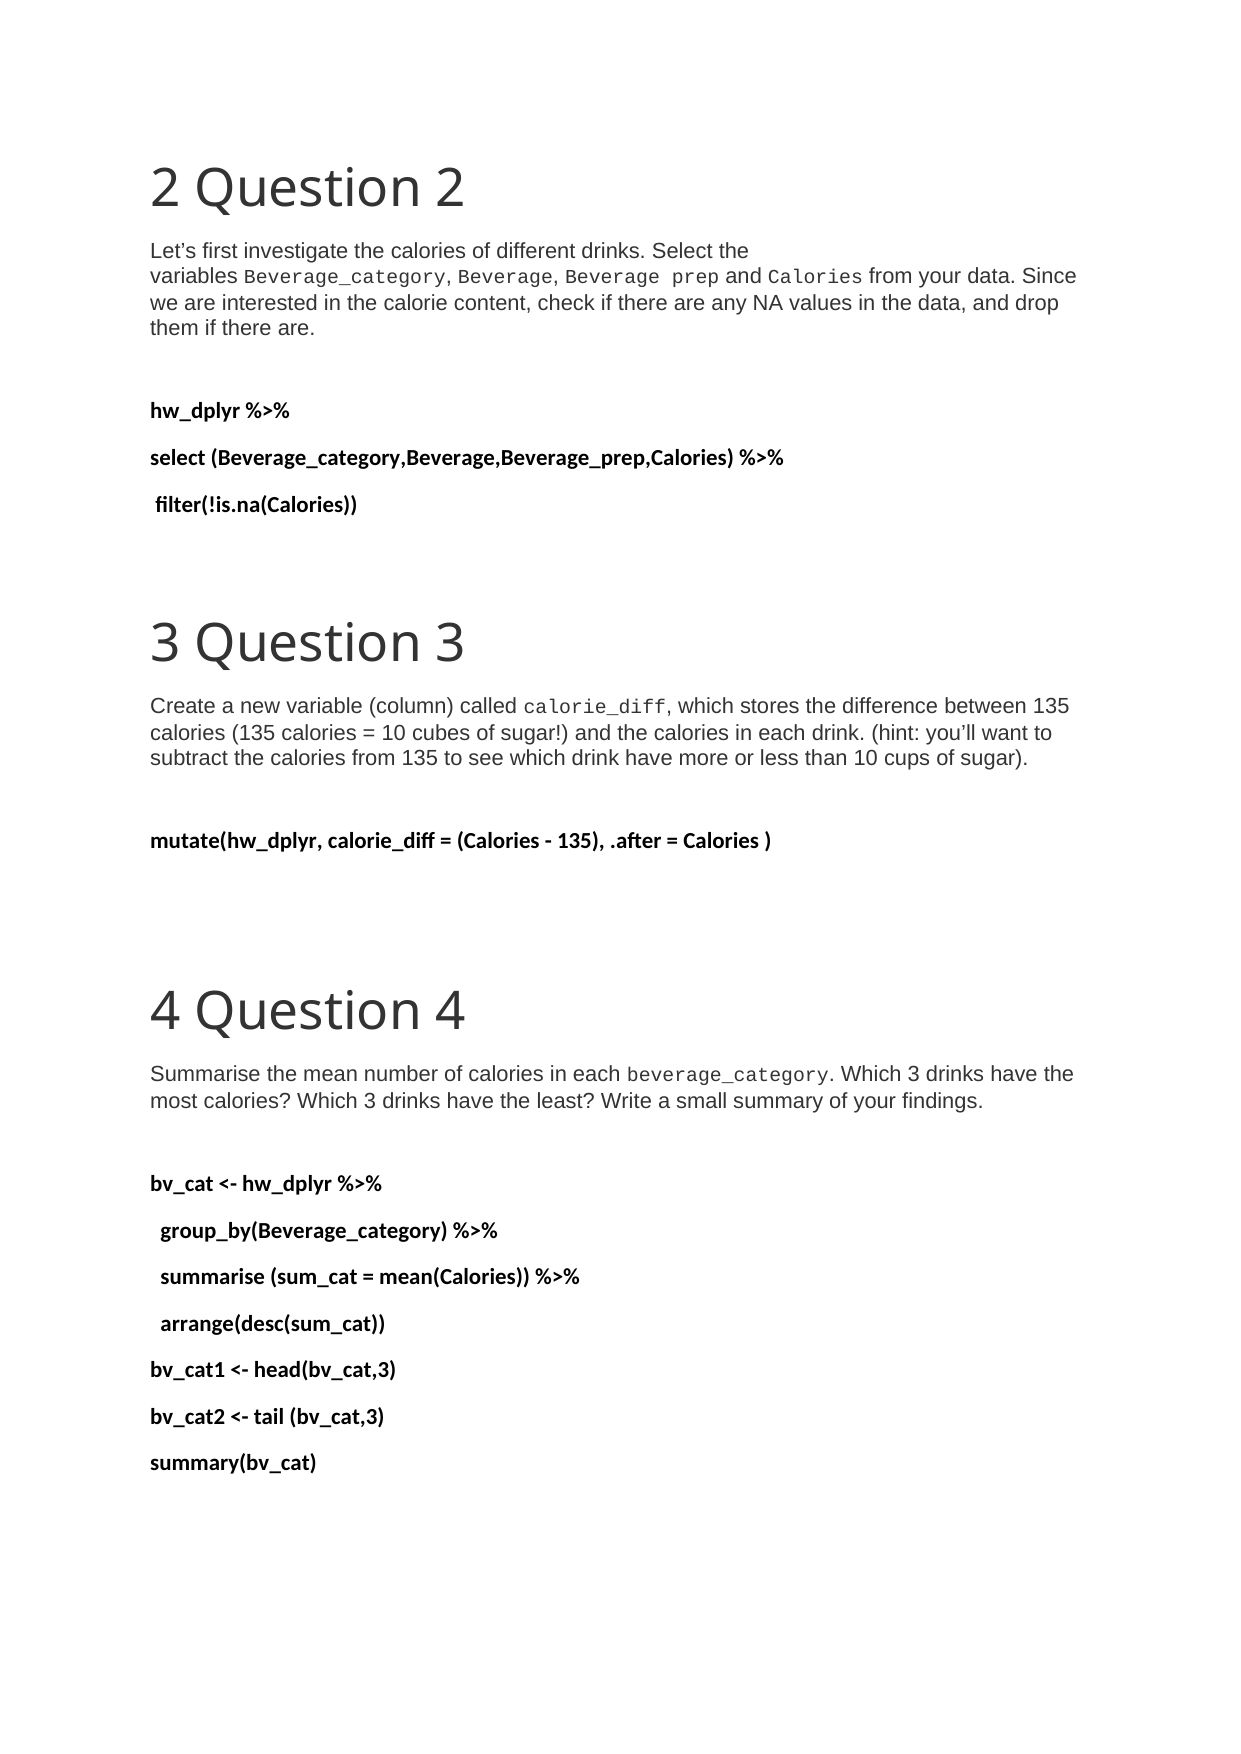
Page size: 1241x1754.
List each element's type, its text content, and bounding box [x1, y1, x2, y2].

subtitle 4 Question 4 [150, 973, 1090, 1045]
text arrange(desc(sum_cat)) [150, 1309, 1090, 1337]
text bv_cat <- hw_dplyr %>% [150, 1169, 1090, 1197]
subtitle 2 Question 2 [150, 150, 1090, 222]
text Create a new variable (column) called calorie_diff, which stores the difference between 135 calories (135 calories = 10 cubes of sugar!) and the calories in each drink. (hint: you’ll want to subtract the calories from 135 to see which drink have more or less than 10 cups of sugar). [150, 693, 1090, 770]
text bv_cat1 <- head(bv_cat,3) [150, 1355, 1090, 1383]
text group_by(Beverage_category) %>% [150, 1216, 1090, 1244]
text Let’s first investigate the calories of different drinks. Select the variables Beverage_category, Beverage, Beverage prep and Calories from your data. Since we are interested in the calorie content, check if there are any NA values in the data, and drop them if there are. [150, 238, 1090, 340]
text Summarise the mean number of calories in each beverage_category. Which 3 drinks have the most calories? Which 3 drinks have the least? Write a small summary of your findings. [150, 1061, 1090, 1113]
text bv_cat2 <- tail (bv_cat,3) [150, 1402, 1090, 1430]
text select (Beverage_category,Beverage,Beverage_prep,Calories) %>% [150, 443, 1090, 471]
text 3 Question 3 [150, 605, 1090, 677]
text filter(!is.na(Calories)) [150, 490, 1090, 518]
text summary(bv_cat) [150, 1448, 1090, 1477]
text hw_dplyr %>% [150, 397, 1090, 424]
text mutate(hw_dplyr, calorie_diff = (Calories - 135), .after = Calories ) [150, 826, 1090, 854]
text summarise (sum_cat = mean(Calories)) %>% [150, 1262, 1090, 1290]
